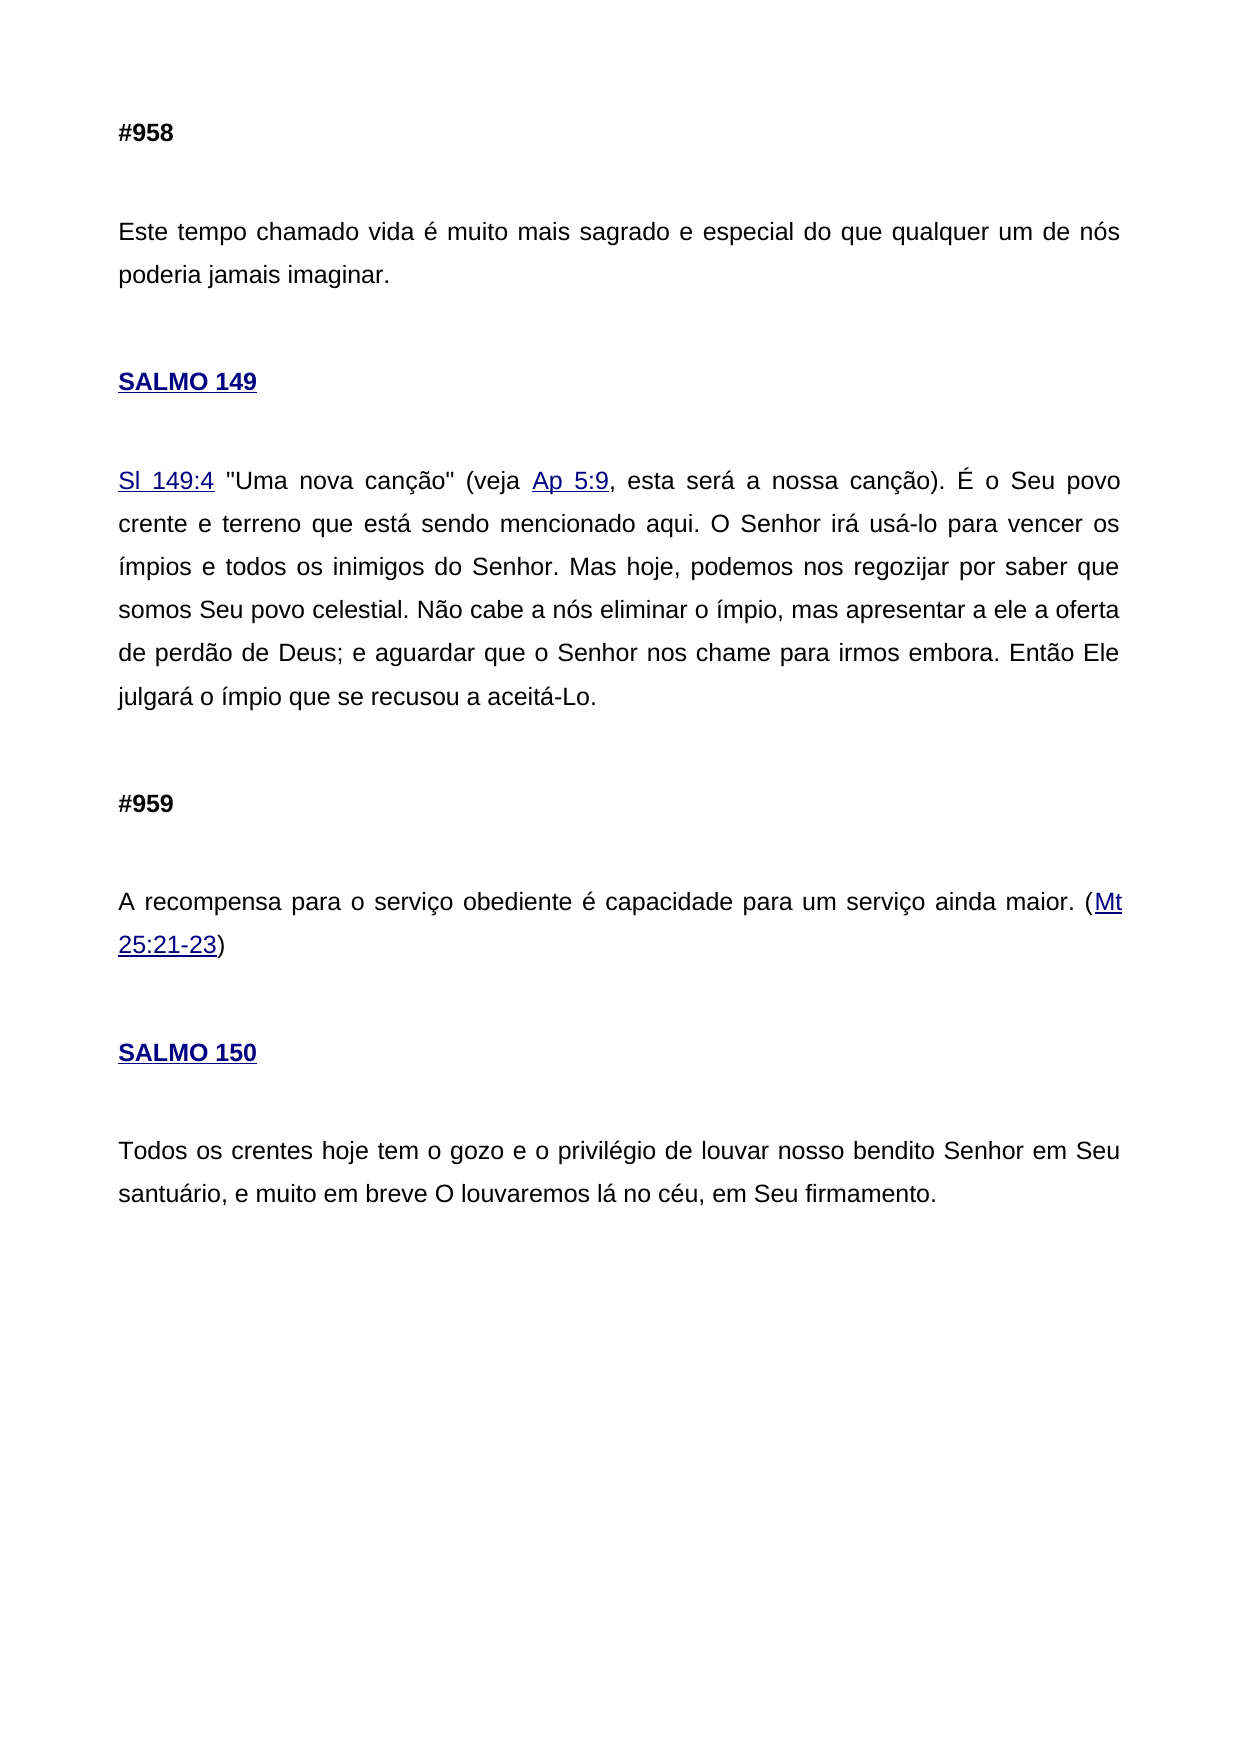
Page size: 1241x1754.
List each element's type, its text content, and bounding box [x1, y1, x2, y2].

subtitle SALMO 149 [118, 367, 1122, 396]
text A recompensa para o serviço obediente é capacidade para um serviço ainda maior. (Mt 25:21-23) [118, 887, 1122, 959]
text Todos os crentes hoje tem o gozo e o privilégio de louvar nosso bendito Senhor em Seu santuário, e muito em breve O louvaremos lá no céu, em Seu firmamento. [118, 1136, 1122, 1208]
subtitle SALMO 150 [118, 1037, 1122, 1066]
subtitle #959 [118, 788, 1122, 817]
text Sl 149:4 "Uma nova canção" (veja Ap 5:9, esta será a nossa canção). É o Seu povo crente e terreno que está sendo mencionado aqui. O Senhor irá usá-lo para vencer os ímpios e todos os inimigos do Senhor. Mas hoje, podemos nos regozijar por saber que somos Seu povo celestial. Não cabe a nós eliminar o ímpio, mas apresentar a ele a oferta de perdão de Deus; e aguardar que o Senhor nos chame para irmos embora. Então Ele julgará o ímpio que se recusou a aceitá-Lo. [118, 466, 1122, 710]
text Este tempo chamado vida é muito mais sagrado e especial do que qualquer um de nós poderia jamais imaginar. [118, 217, 1122, 289]
subtitle #958 [118, 118, 1122, 147]
